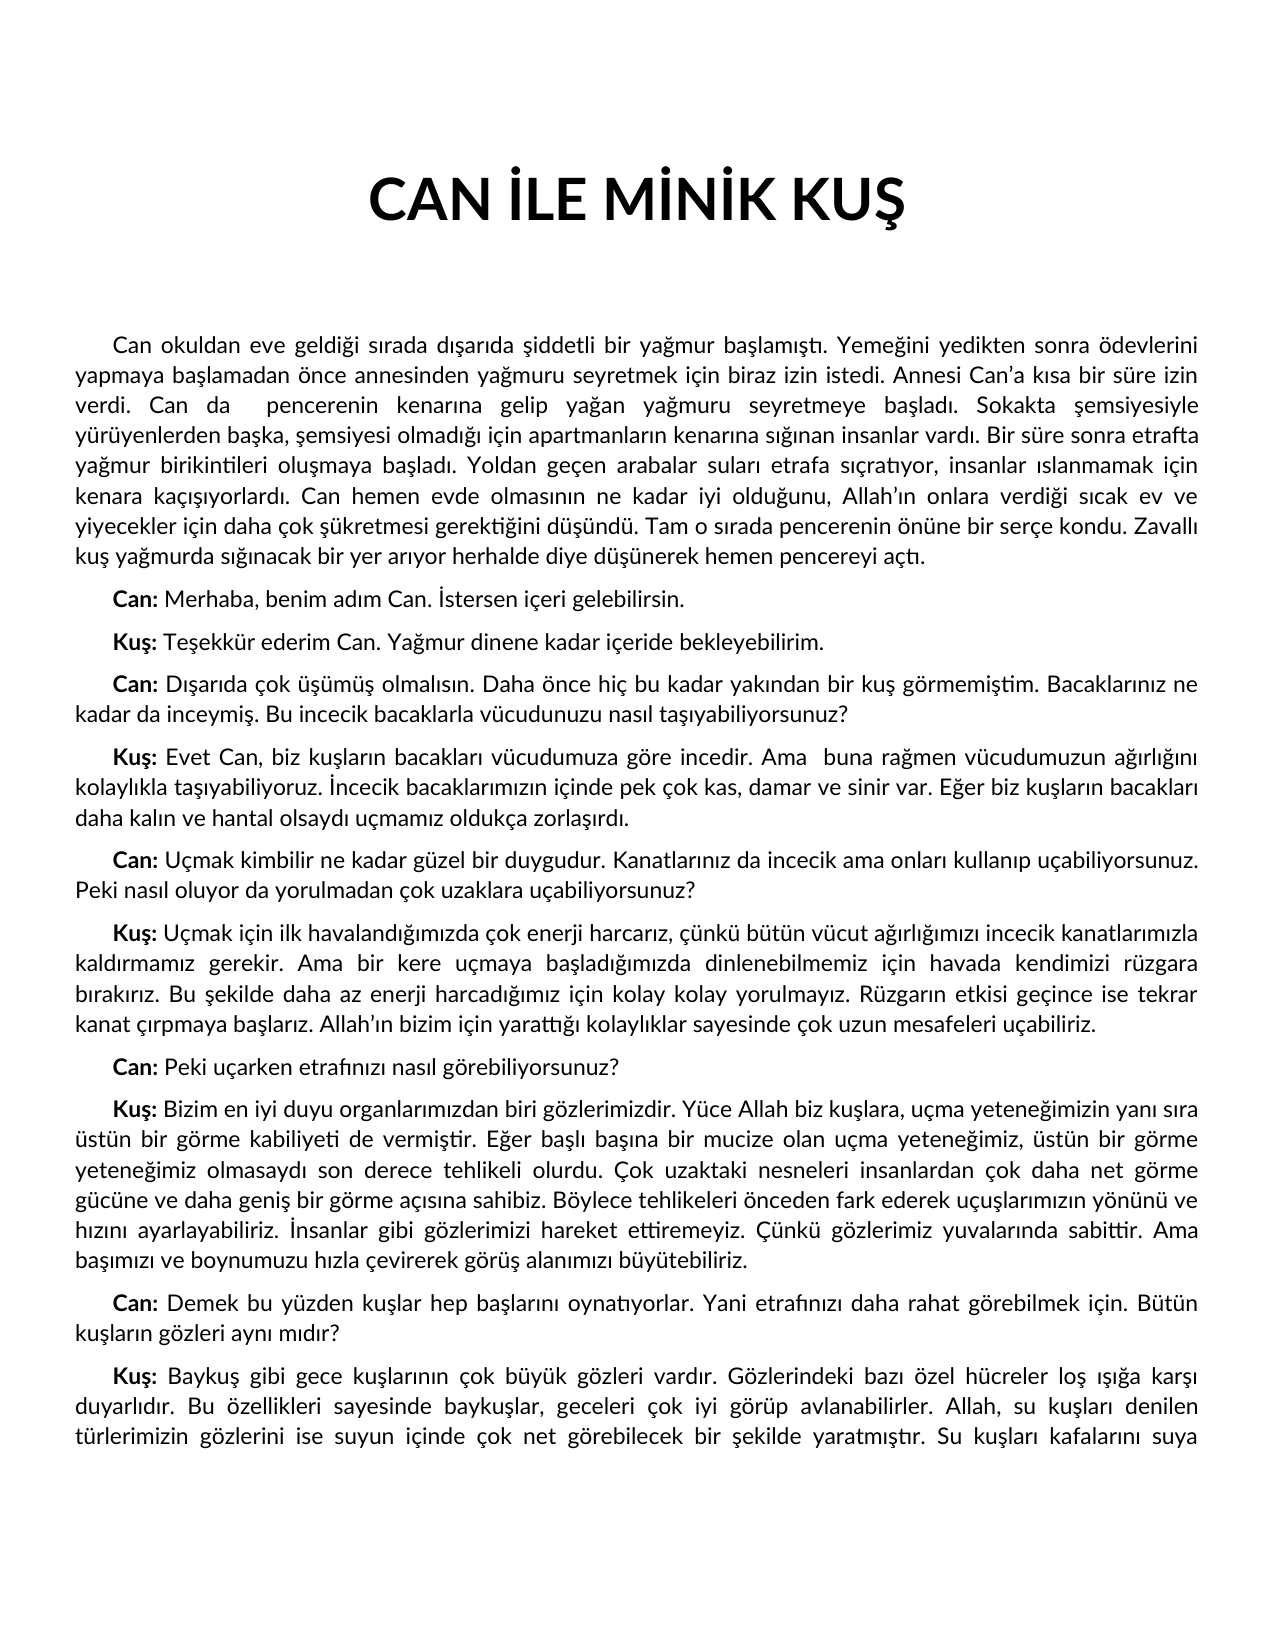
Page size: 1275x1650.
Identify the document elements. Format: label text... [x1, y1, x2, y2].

text Kuş: Bizim en iyi duyu organlarımızdan biri gözlerimizdir. Yüce Allah biz kuşlara, uçma yeteneğimizin yanı sıra üstün bir görme kabiliyeti de vermiştir. Eğer başlı başına bir mucize olan uçma yeteneğimiz, üstün bir görme yeteneğimiz olmasaydı son derece tehlikeli olurdu. Çok uzaktaki nesneleri insanlardan çok daha net görme gücüne ve daha geniş bir görme açısına sahibiz. Böylece tehlikeleri önceden fark ederek uçuşlarımızın yönünü ve hızını ayarlayabiliriz. İnsanlar gibi gözlerimizi hareket ettiremeyiz. Çünkü gözlerimiz yuvalarında sabittir. Ama başımızı ve boynumuzu hızla çevirerek görüş alanımızı büyütebiliriz. [75, 1095, 1200, 1273]
text Can okuldan eve geldiği sırada dışarıda şiddetli bir yağmur başlamıştı. Yemeğini yedikten sonra ödevlerini yapmaya başlamadan önce annesinden yağmuru seyretmek için biraz izin istedi. Annesi Can’a kısa bir süre izin verdi. Can da pencerenin kenarına gelip yağan yağmuru seyretmeye başladı. Sokakta şemsiyesiyle yürüyenlerden başka, şemsiyesi olmadığı için apartmanların kenarına sığınan insanlar vardı. Bir süre sonra etrafta yağmur birikintileri oluşmaya başladı. Yoldan geçen arabalar suları etrafa sıçratıyor, insanlar ıslanmamak için kenara kaçışıyorlardı. Can hemen evde olmasının ne kadar iyi olduğunu, Allah’ın onlara verdiği sıcak ev ve yiyecekler için daha çok şükretmesi gerektiğini düşündü. Tam o sırada pencerenin önüne bir serçe kondu. Zavallı kuş yağmurda sığınacak bir yer arıyor herhalde diye düşünerek hemen pencereyi açtı. [75, 330, 1200, 569]
text Kuş: Baykuş gibi gece kuşlarının çok büyük gözleri vardır. Gözlerindeki bazı özel hücreler loş ışığa karşı duyarlıdır. Bu özellikleri sayesinde baykuşlar, geceleri çok iyi görüp avlanabilirler. Allah, su kuşları denilen türlerimizin gözlerini ise suyun içinde çok net görebilecek bir şekilde yaratmıştır. Su kuşları kafalarını suya [75, 1362, 1200, 1449]
text Can: Peki uçarken etrafınızı nasıl görebiliyorsunuz? [75, 1052, 1200, 1080]
text Can: Demek bu yüzden kuşlar hep başlarını oynatıyorlar. Yani etrafınızı daha rahat görebilmek için. Bütün kuşların gözleri aynı mıdır? [75, 1289, 1200, 1346]
text Kuş: Evet Can, biz kuşların bacakları vücudumuza göre incedir. Ama buna rağmen vücudumuzun ağırlığını kolaylıkla taşıyabiliyoruz. İncecik bacaklarımızın içinde pek çok kas, damar ve sinir var. Eğer biz kuşların bacakları daha kalın ve hantal olsaydı uçmamız oldukça zorlaşırdı. [75, 743, 1200, 831]
text Kuş: Teşekkür ederim Can. Yağmur dinene kadar içeride bekleyebilirim. [75, 627, 1200, 655]
text Can: Uçmak kimbilir ne kadar güzel bir duygudur. Kanatlarınız da incecik ama onları kullanıp uçabiliyorsunuz. Peki nasıl oluyor da yorulmadan çok uzaklara uçabiliyorsunuz? [75, 846, 1200, 904]
text Kuş: Uçmak için ilk havalandığımızda çok enerji harcarız, çünkü bütün vücut ağırlığımızı incecik kanatlarımızla kaldırmamız gerekir. Ama bir kere uçmaya başladığımızda dinlenebilmemiz için havada kendimizi rüzgara bırakırız. Bu şekilde daha az enerji harcadığımız için kolay kolay yorulmayız. Rüzgarın etkisi geçince ise tekrar kanat çırpmaya başlarız. Allah’ın bizim için yarattığı kolaylıklar sayesinde çok uzun mesafeleri uçabiliriz. [75, 919, 1200, 1037]
subtitle CAN İLE MİNİK KUŞ [75, 162, 1200, 232]
text Can: Dışarıda çok üşümüş olmalısın. Daha önce hiç bu kadar yakından bir kuş görmemiştim. Bacaklarınız ne kadar da inceymiş. Bu incecik bacaklarla vücudunuzu nasıl taşıyabiliyorsunuz? [75, 670, 1200, 728]
text Can: Merhaba, benim adım Can. İstersen içeri gelebilirsin. [75, 584, 1200, 612]
